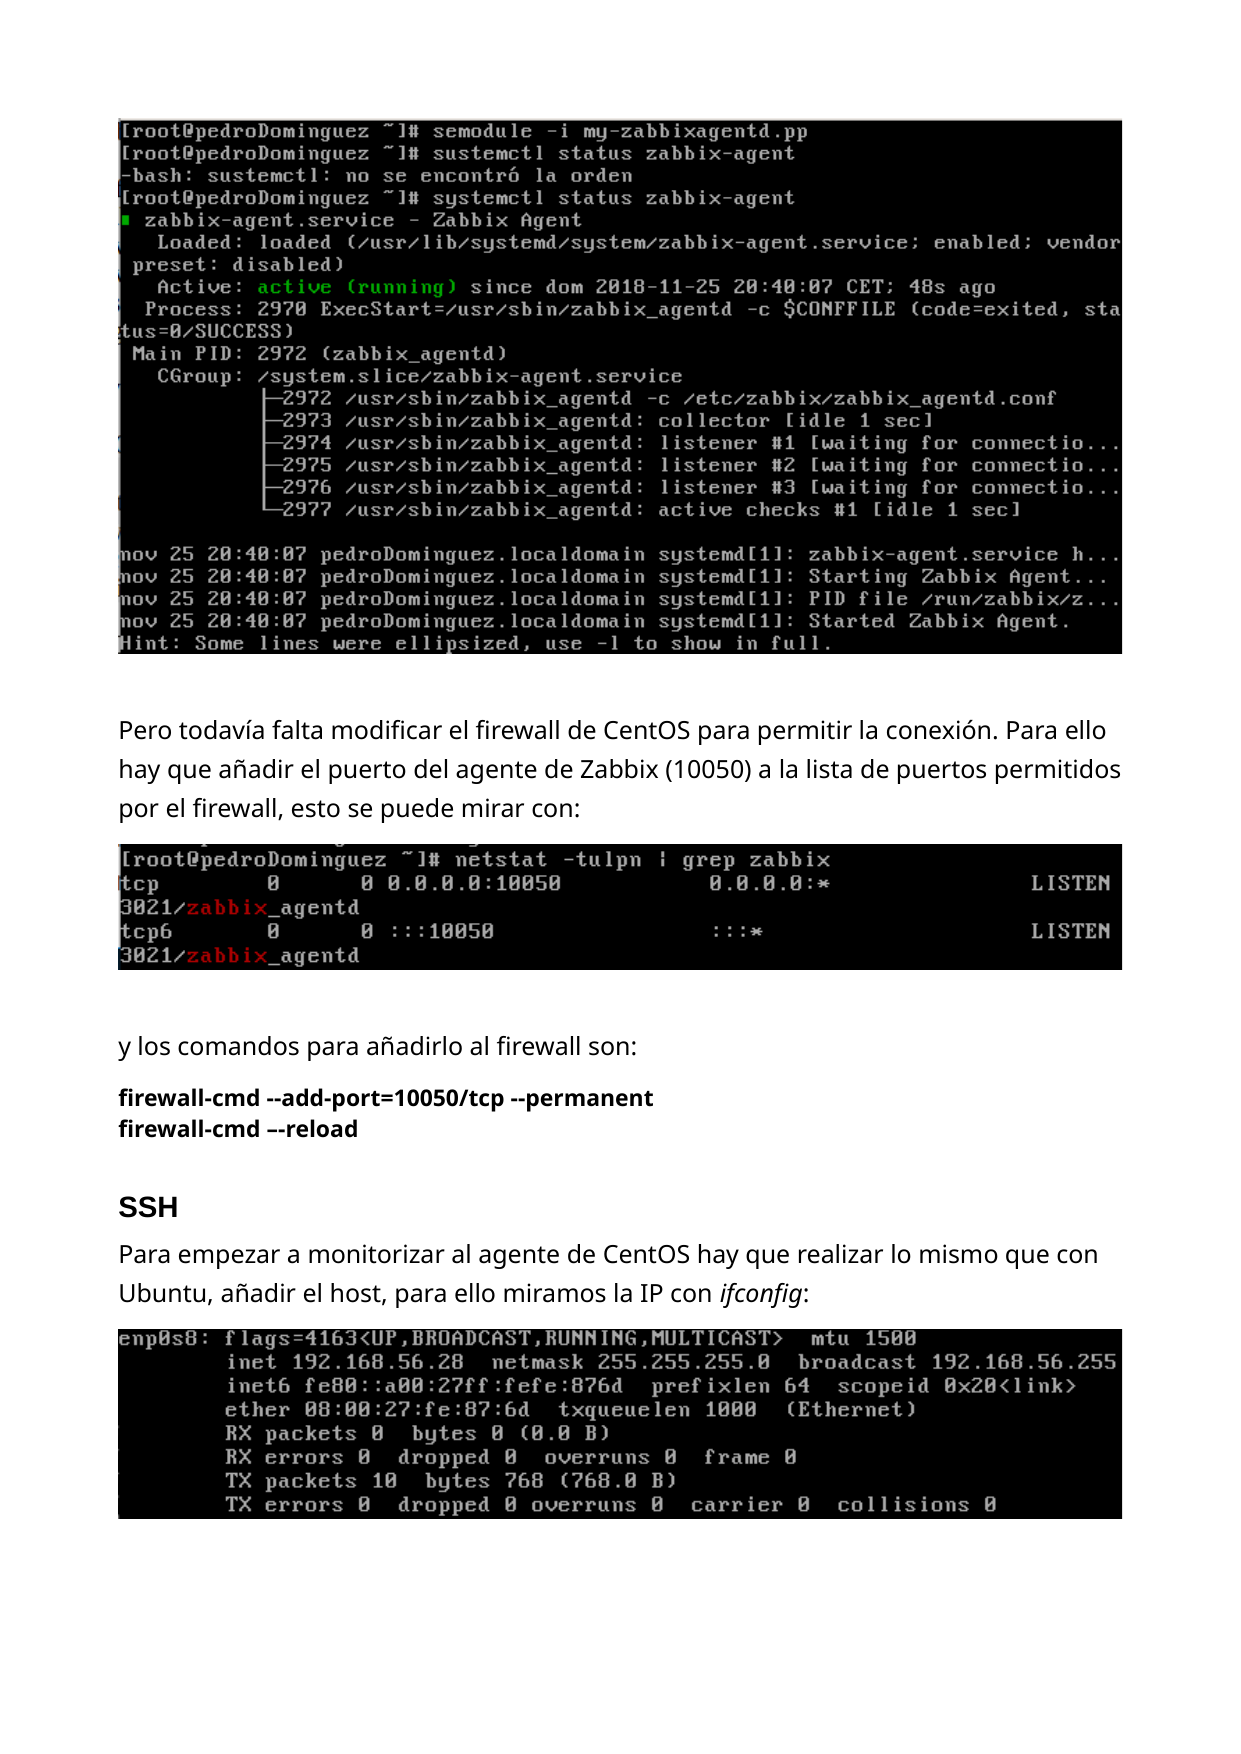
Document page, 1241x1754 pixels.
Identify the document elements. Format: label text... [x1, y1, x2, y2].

text y los comandos para añadirlo al firewall son: [118, 1028, 1122, 1062]
text Para empezar a monitorizar al agente de CentOS hay que realizar lo mismo que con Ubuntu, añadir el host, para ello miramos la IP con ifconfig: [118, 1236, 1122, 1310]
picture [118, 1329, 1123, 1519]
text firewall-cmd --add-port=10050/tcp --permanent [118, 1082, 1122, 1113]
picture [118, 118, 1123, 654]
subtitle SSH [118, 1190, 1122, 1224]
picture [118, 844, 1123, 970]
text Pero todavía falta modificar el firewall de CentOS para permitir la conexión. Para ello hay que añadir el puerto del agente de Zabbix (10050) a la lista de puertos permitidos por el firewall, esto se puede mirar con: [118, 712, 1122, 825]
text firewall-cmd –-reload [118, 1113, 1122, 1144]
